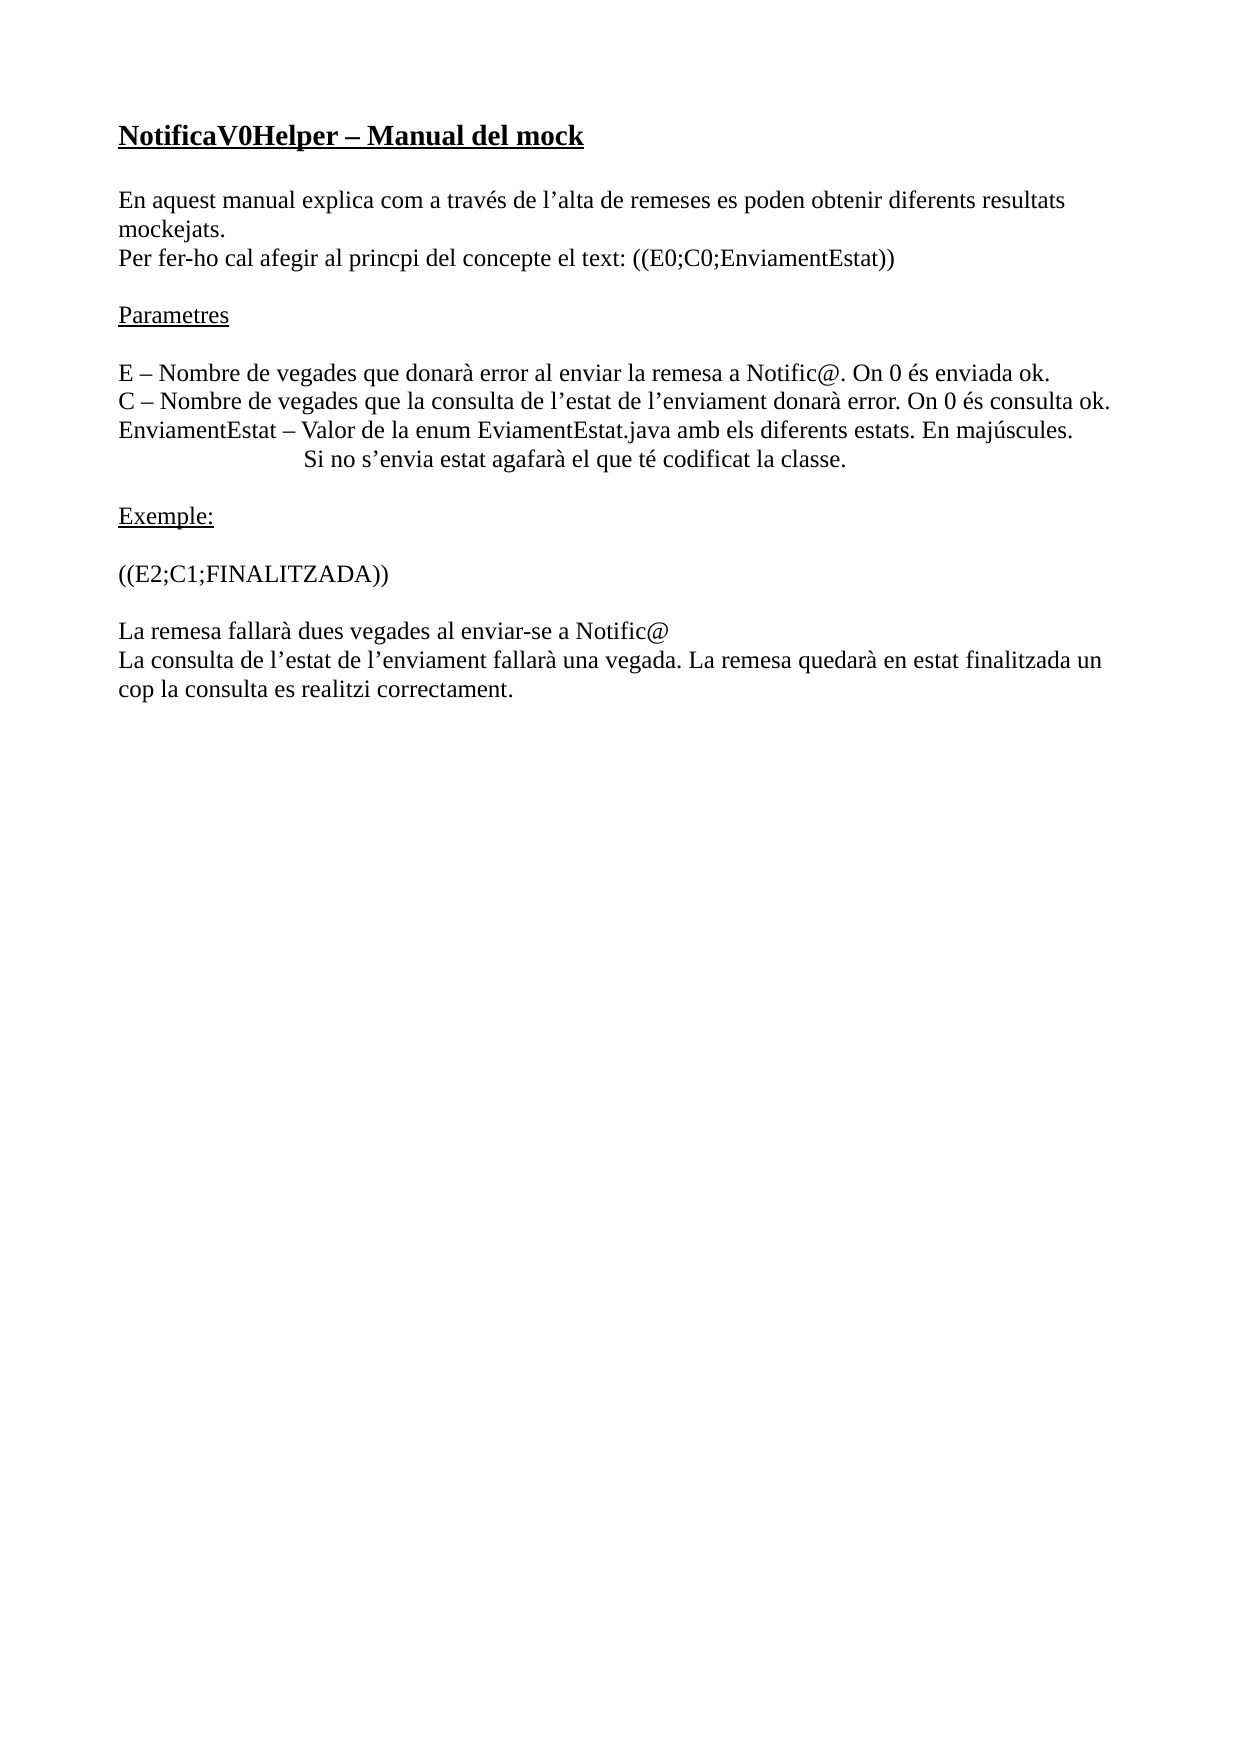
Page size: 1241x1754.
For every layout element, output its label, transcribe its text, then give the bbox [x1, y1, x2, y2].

text Si no s’envia estat agafarà el que té codificat la classe. [118, 444, 1122, 473]
text La remesa fallarà dues vegades al enviar-se a Notific@ [118, 616, 1122, 645]
text EnviamentEstat – Valor de la enum EviamentEstat.java amb els diferents estats. En majúscules. [118, 415, 1122, 444]
text Parametres [118, 300, 1122, 329]
text E – Nombre de vegades que donarà error al enviar la remesa a Notific@. On 0 és enviada ok. [118, 358, 1122, 386]
text ((E2;C1;FINALITZADA)) [118, 559, 1122, 588]
text En aquest manual explica com a través de l’alta de remeses es poden obtenir diferents resultats mockejats. [118, 185, 1122, 243]
text La consulta de l’estat de l’enviament fallarà una vegada. La remesa quedarà en estat finalitzada un cop la consulta es realitzi correctament. [118, 645, 1122, 703]
text Per fer-ho cal afegir al princpi del concepte el text: ((E0;C0;EnviamentEstat)) [118, 243, 1122, 271]
text C – Nombre de vegades que la consulta de l’estat de l’enviament donarà error. On 0 és consulta ok. [118, 386, 1122, 415]
text Exemple: [118, 501, 1122, 530]
text NotificaV0Helper – Manual del mock [118, 118, 1122, 152]
